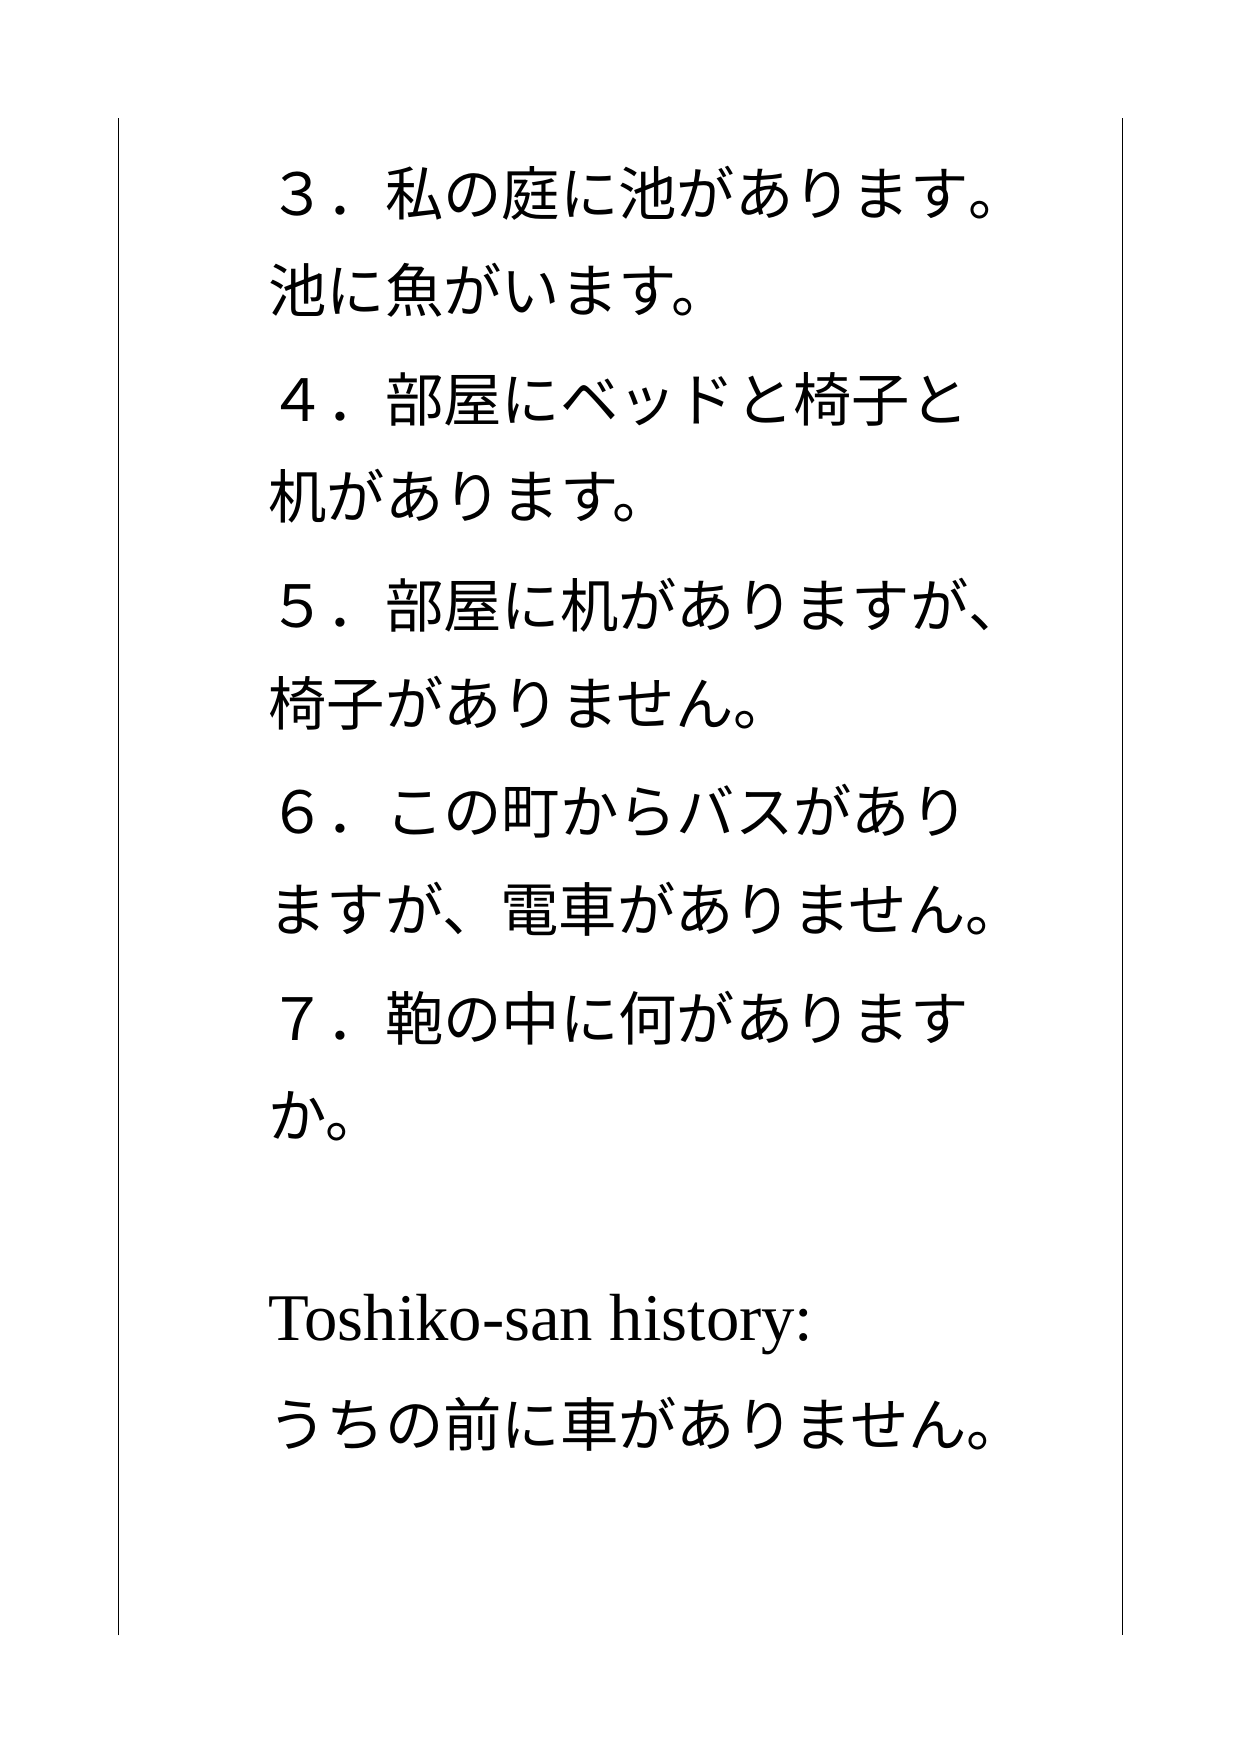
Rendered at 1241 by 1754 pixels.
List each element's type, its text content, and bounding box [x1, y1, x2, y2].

text ７．鞄の中に何がありますか。 [268, 972, 972, 1154]
text うちの前に車がありません。 [268, 1378, 972, 1463]
text ３．私の庭に池があります。池に魚がいます。 [268, 148, 972, 330]
text Toshiko-san history: [268, 1278, 972, 1355]
text ５．部屋に机がありますが、椅子がありません。 [268, 560, 972, 742]
text ４．部屋にベッドと椅子と机があります。 [268, 354, 972, 536]
text ６．この町からバスがありますが、電車がありません。 [268, 766, 972, 948]
